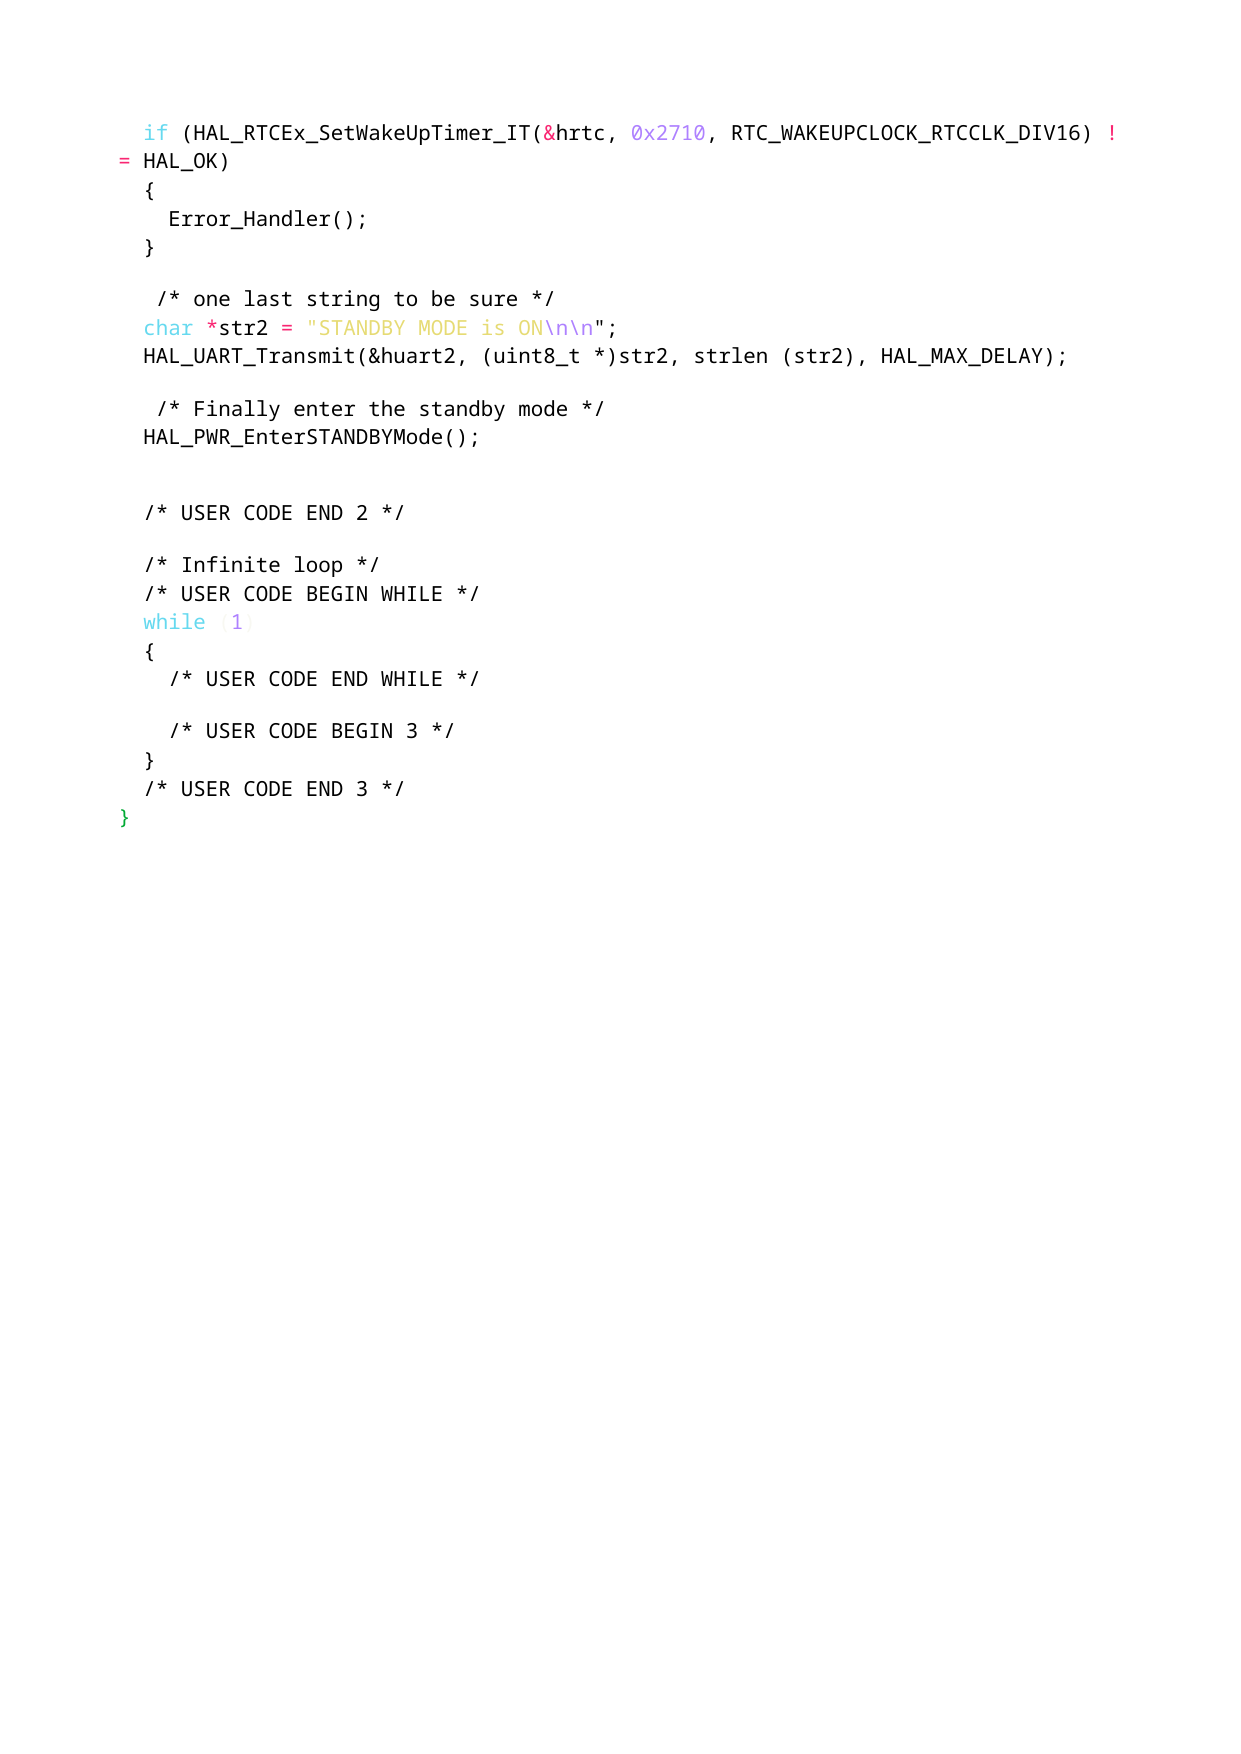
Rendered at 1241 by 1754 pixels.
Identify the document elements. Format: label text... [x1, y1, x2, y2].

text /* Infinite loop */ [118, 550, 1122, 579]
text /* USER CODE END 3 */ [118, 774, 1122, 802]
text /* USER CODE END WHILE */ [118, 664, 1122, 693]
text HAL_UART_Transmit(&huart2, (uint8_t *)str2, strlen (str2), HAL_MAX_DELAY); [118, 341, 1122, 370]
text /* Finally enter the standby mode */ [118, 394, 1122, 422]
text /* USER CODE BEGIN WHILE */ [118, 579, 1122, 607]
text } [118, 745, 1122, 774]
text if (HAL_RTCEx_SetWakeUpTimer_IT(&hrtc, 0x2710, RTC_WAKEUPCLOCK_RTCCLK_DIV16) != HAL_OK) [118, 118, 1122, 175]
text HAL_PWR_EnterSTANDBYMode(); [118, 422, 1122, 451]
text while (1) [118, 607, 1122, 636]
text char *str2 = "STANDBY MODE is ON\n\n"; [118, 313, 1122, 341]
text { [118, 175, 1122, 204]
text { [118, 636, 1122, 664]
text /* USER CODE BEGIN 3 */ [118, 717, 1122, 745]
text /* USER CODE END 2 */ [118, 498, 1122, 527]
text } [118, 802, 1122, 831]
text } [118, 232, 1122, 261]
text Error_Handler(); [118, 204, 1122, 232]
text /* one last string to be sure */ [118, 284, 1122, 313]
